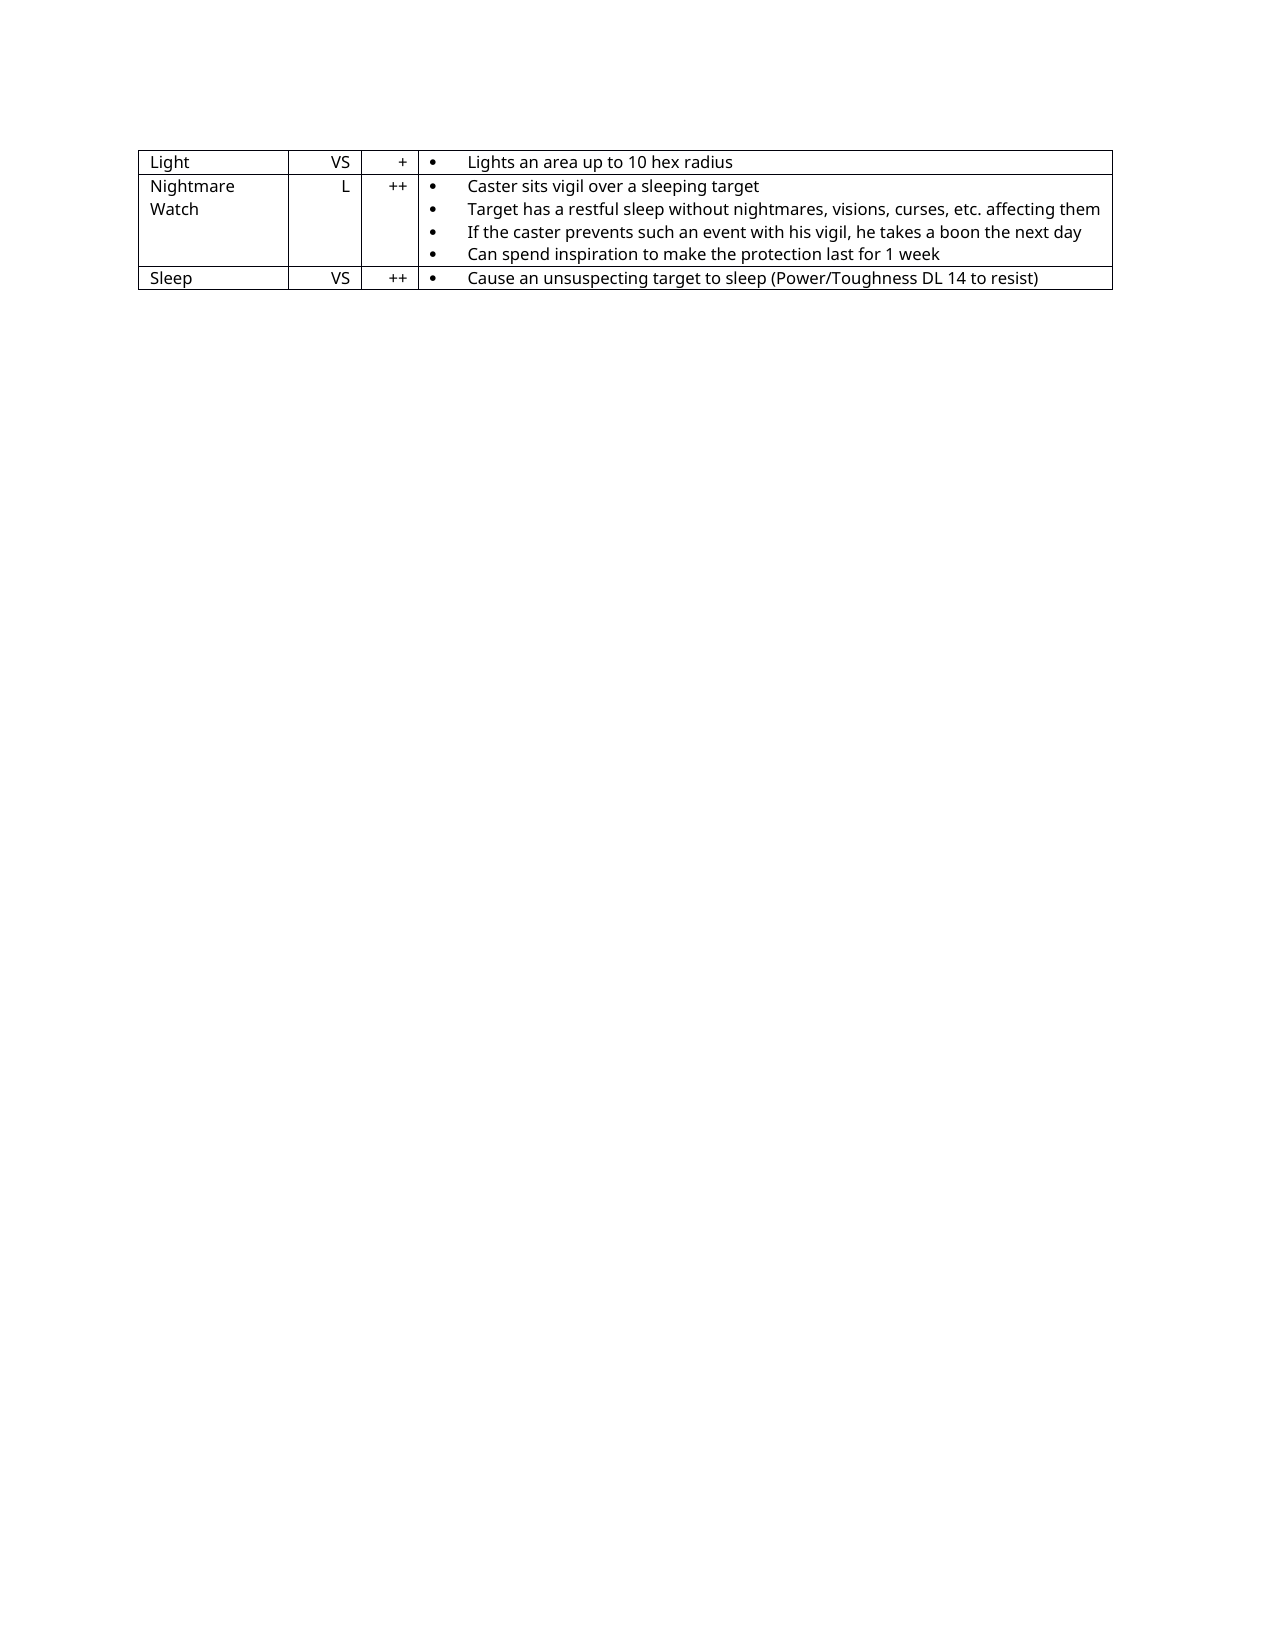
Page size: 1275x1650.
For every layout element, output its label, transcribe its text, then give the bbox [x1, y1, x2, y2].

table_cell L [289, 175, 361, 266]
table_cell VS [289, 151, 361, 174]
table_cell Nightmare Watch [139, 175, 288, 266]
table_cell Sleep [139, 267, 288, 289]
table_cell Cause an unsuspecting target to sleep (Power/Toughness DL 14 to resist) [419, 267, 1112, 289]
table_cell Caster sits vigil over a sleeping target Target has a restful sleep without nightmares, visions, curses, etc. affecting them If the caster prevents such an event with his vigil, he takes a boon the next day Can spend inspiration to make the protection last for 1 week [419, 175, 1112, 266]
table_cell ++ [362, 267, 418, 289]
table_cell VS [289, 267, 361, 289]
table_cell Light [139, 151, 288, 174]
table_cell ++ [362, 175, 418, 266]
table_cell + [362, 151, 418, 174]
table_cell Lights an area up to 10 hex radius [419, 151, 1112, 174]
